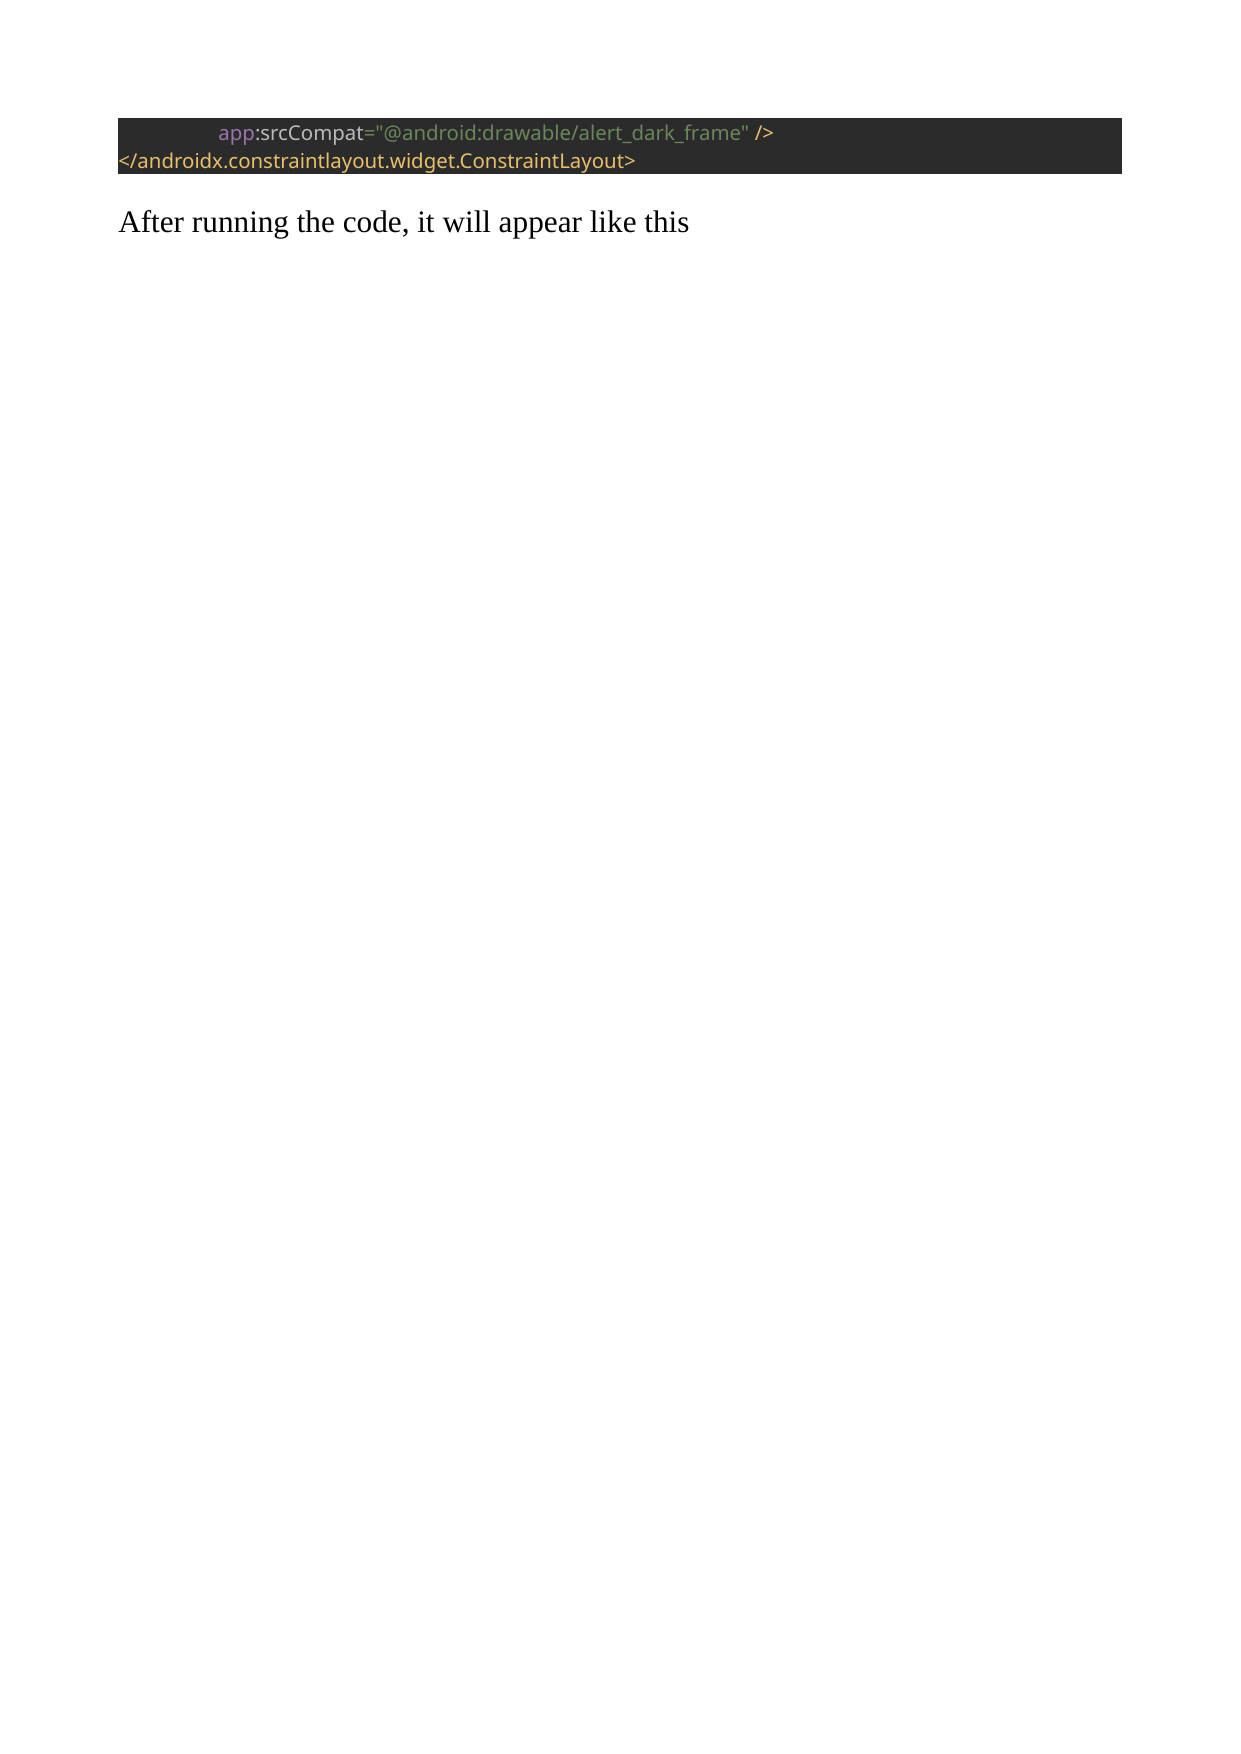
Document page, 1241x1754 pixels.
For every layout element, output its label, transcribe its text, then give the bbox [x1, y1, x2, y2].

text </androidx.constraintlayout.widget.ConstraintLayout> [118, 146, 1122, 174]
text After running the code, it will appear like this [118, 203, 1122, 239]
text app:srcCompat="@android:drawable/alert_dark_frame" /> [118, 118, 1122, 146]
